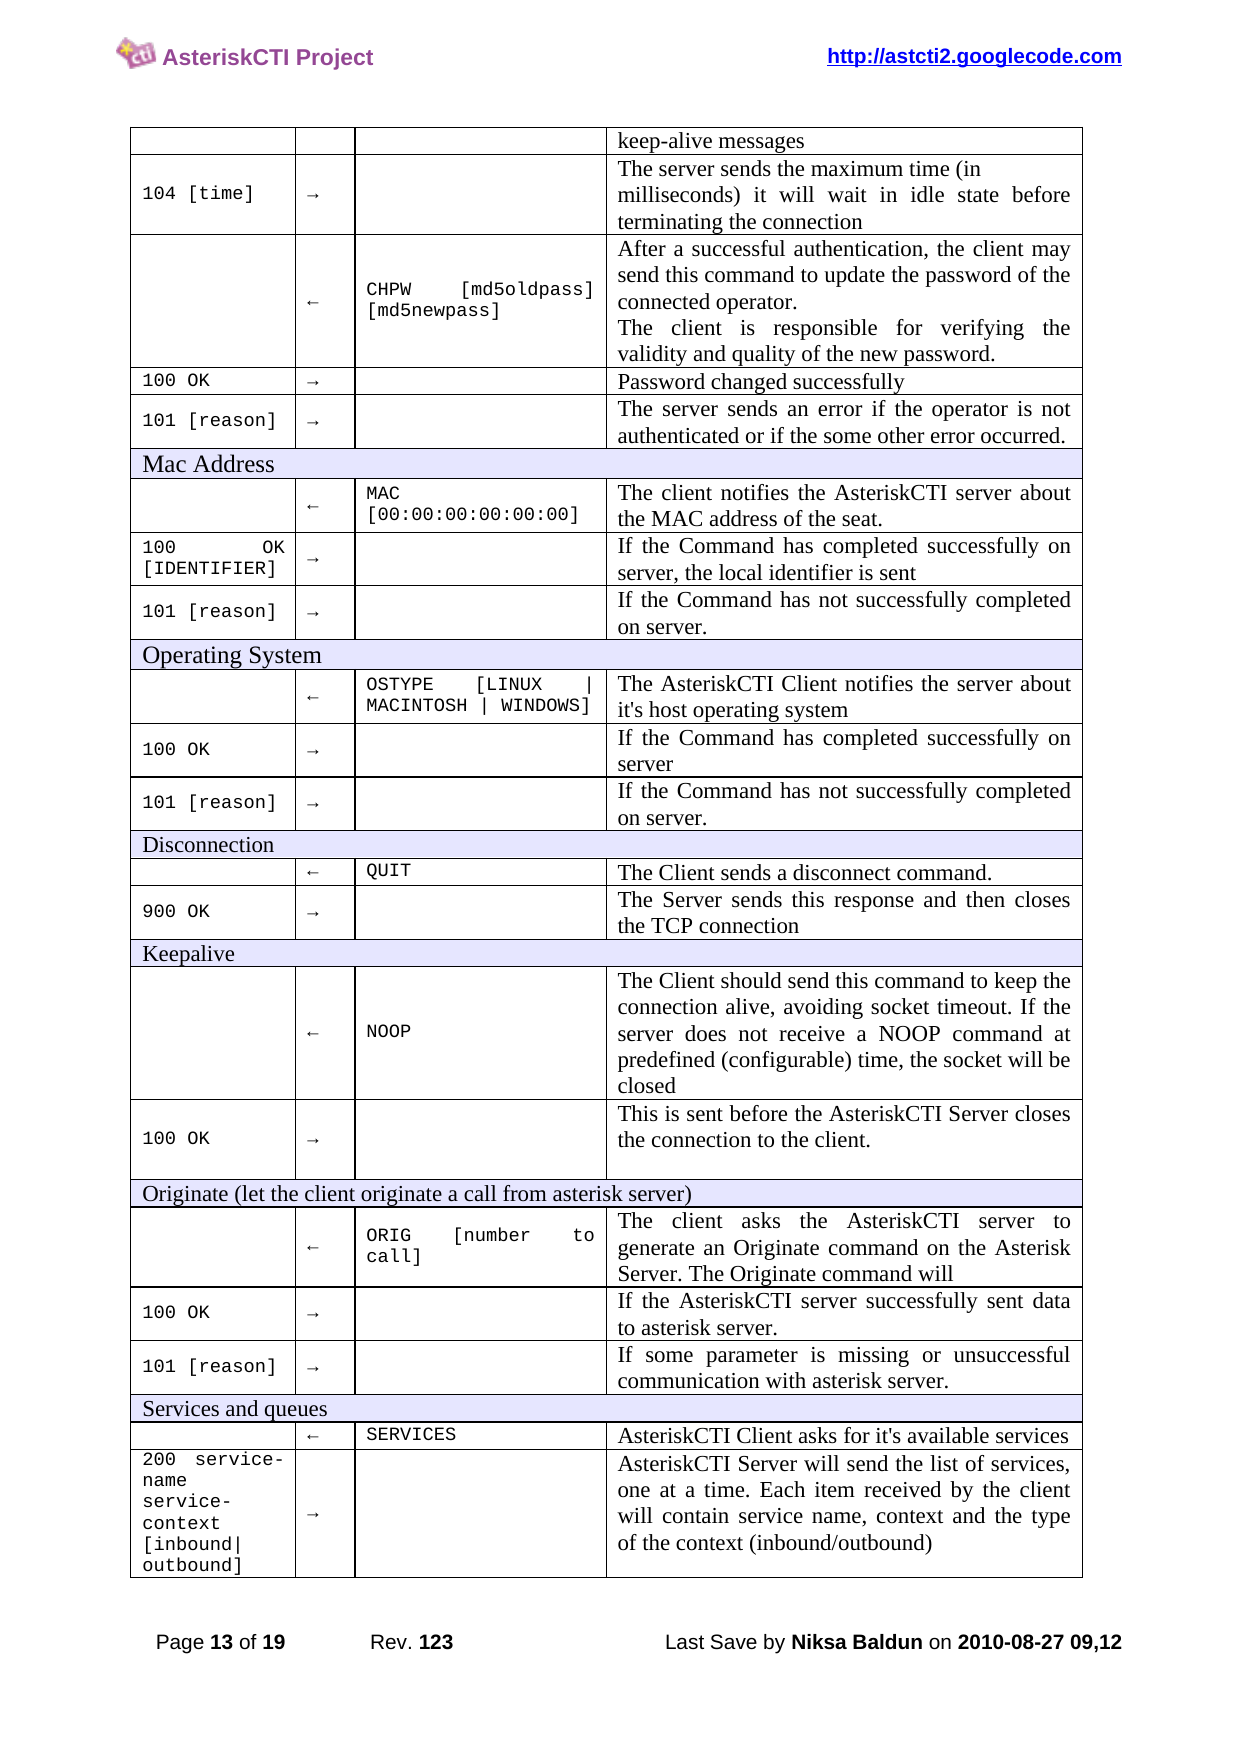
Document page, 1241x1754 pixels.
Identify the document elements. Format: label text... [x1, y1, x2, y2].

table_cell OSTYPE [LINUX | MACINTOSH | WINDOWS] [356, 670, 606, 723]
table_cell [131, 479, 295, 532]
table_cell [131, 128, 295, 154]
table_cell [356, 1341, 606, 1394]
table_cell → [296, 586, 354, 639]
table_cell 101 [reason] [131, 778, 295, 830]
table_cell ← [296, 235, 354, 367]
table_cell NOOP [356, 967, 606, 1099]
table_cell The AsteriskCTI Client notifies the server about it's host operating system [607, 670, 1082, 723]
table_cell → [296, 1450, 354, 1577]
table_cell → [296, 1100, 354, 1179]
table_cell keep-alive messages [607, 128, 1082, 154]
table_cell Operating System [131, 640, 1082, 669]
table_cell [356, 368, 606, 394]
table_cell ← [296, 1208, 354, 1286]
table_cell [356, 724, 606, 776]
table_cell → [296, 724, 354, 776]
table_cell SERVICES [356, 1423, 606, 1449]
table_cell [356, 155, 606, 234]
table_cell [356, 778, 606, 830]
table_cell [356, 533, 606, 585]
table_cell 100 OK [131, 1100, 295, 1179]
table_cell The client asks the AsteriskCTI server to generate an Originate command on the Asterisk Server. The Originate command will [607, 1208, 1082, 1286]
table_cell ← [296, 670, 354, 723]
table_cell 101 [reason] [131, 395, 295, 448]
table_cell The server sends an error if the operator is not authenticated or if the some other error occurred. [607, 395, 1082, 448]
table_cell [356, 886, 606, 939]
table_cell [131, 967, 295, 1099]
table_cell [131, 859, 295, 885]
table_cell If the Command has completed successfully on server, the local identifier is sent [607, 533, 1082, 585]
table_cell ← [296, 479, 354, 532]
table_cell ← [296, 1423, 354, 1449]
table_cell If the Command has not successfully completed on server. [607, 586, 1082, 639]
table_cell 104 [time] [131, 155, 295, 234]
table_cell ORIG [number to call] [356, 1208, 606, 1286]
table_cell If the Command has not successfully completed on server. [607, 778, 1082, 830]
table_cell → [296, 886, 354, 939]
table_cell [131, 1208, 295, 1286]
table_cell MAC [00:00:00:00:00:00] [356, 479, 606, 532]
table_cell → [296, 1341, 354, 1394]
table_cell Password changed successfully [607, 368, 1082, 394]
table_cell → [296, 368, 354, 394]
table_cell → [296, 155, 354, 234]
table_cell → [296, 778, 354, 830]
table_cell After a successful authentication, the client may send this command to update the password of the connected operator. The client is responsible for verifying the validity and quality of the new password. [607, 235, 1082, 367]
table_cell This is sent before the AsteriskCTI Server closes the connection to the client. [607, 1100, 1082, 1179]
table_cell [296, 128, 354, 154]
picture [116, 34, 157, 74]
table_cell QUIT [356, 859, 606, 885]
table_cell 101 [reason] [131, 586, 295, 639]
table_cell [131, 235, 295, 367]
table_cell 100 OK [IDENTIFIER] [131, 533, 295, 585]
table_cell ← [296, 859, 354, 885]
table_cell CHPW [md5oldpass] [md5newpass] [356, 235, 606, 367]
table_cell → [296, 533, 354, 585]
table_cell Mac Address [131, 449, 1082, 478]
table_cell The Client sends a disconnect command. [607, 859, 1082, 885]
table_cell AsteriskCTI Client asks for it's available services [607, 1423, 1082, 1449]
table_cell → [296, 395, 354, 448]
table_cell 100 OK [131, 1288, 295, 1340]
table_cell AsteriskCTI Server will send the list of services, one at a time. Each item received by the client will contain service name, context and the type of the context (inbound/outbound) [607, 1450, 1082, 1577]
table_cell [356, 128, 606, 154]
table_cell Disconnection [131, 831, 1082, 857]
table_cell The server sends the maximum time (in milliseconds) it will wait in idle state before terminating the connection [607, 155, 1082, 234]
table_cell ← [296, 967, 354, 1099]
table_cell [356, 586, 606, 639]
table_cell 101 [reason] [131, 1341, 295, 1394]
table_cell 900 OK [131, 886, 295, 939]
table_cell Keepalive [131, 940, 1082, 966]
table_cell If the AsteriskCTI server successfully sent data to asterisk server. [607, 1288, 1082, 1340]
table_cell The Client should send this command to keep the connection alive, avoiding socket timeout. If the server does not receive a NOOP command at predefined (configurable) time, the socket will be closed [607, 967, 1082, 1099]
table_cell → [296, 1288, 354, 1340]
table_cell Services and queues [131, 1395, 1082, 1421]
table_cell [356, 1100, 606, 1179]
table_cell [356, 1288, 606, 1340]
table_cell 100 OK [131, 368, 295, 394]
table_cell If some parameter is missing or unsuccessful communication with asterisk server. [607, 1341, 1082, 1394]
table_cell [356, 1450, 606, 1577]
table_cell [356, 395, 606, 448]
table_cell 100 OK [131, 724, 295, 776]
table_cell The Server sends this response and then closes the TCP connection [607, 886, 1082, 939]
table_cell The client notifies the AsteriskCTI server about the MAC address of the seat. [607, 479, 1082, 532]
table_cell [131, 670, 295, 723]
table_cell If the Command has completed successfully on server [607, 724, 1082, 776]
table_cell Originate (let the client originate a call from asterisk server) [131, 1180, 1082, 1206]
table_cell [131, 1423, 295, 1449]
table_cell 200 service-name service-context [inbound|outbound] [131, 1450, 295, 1577]
